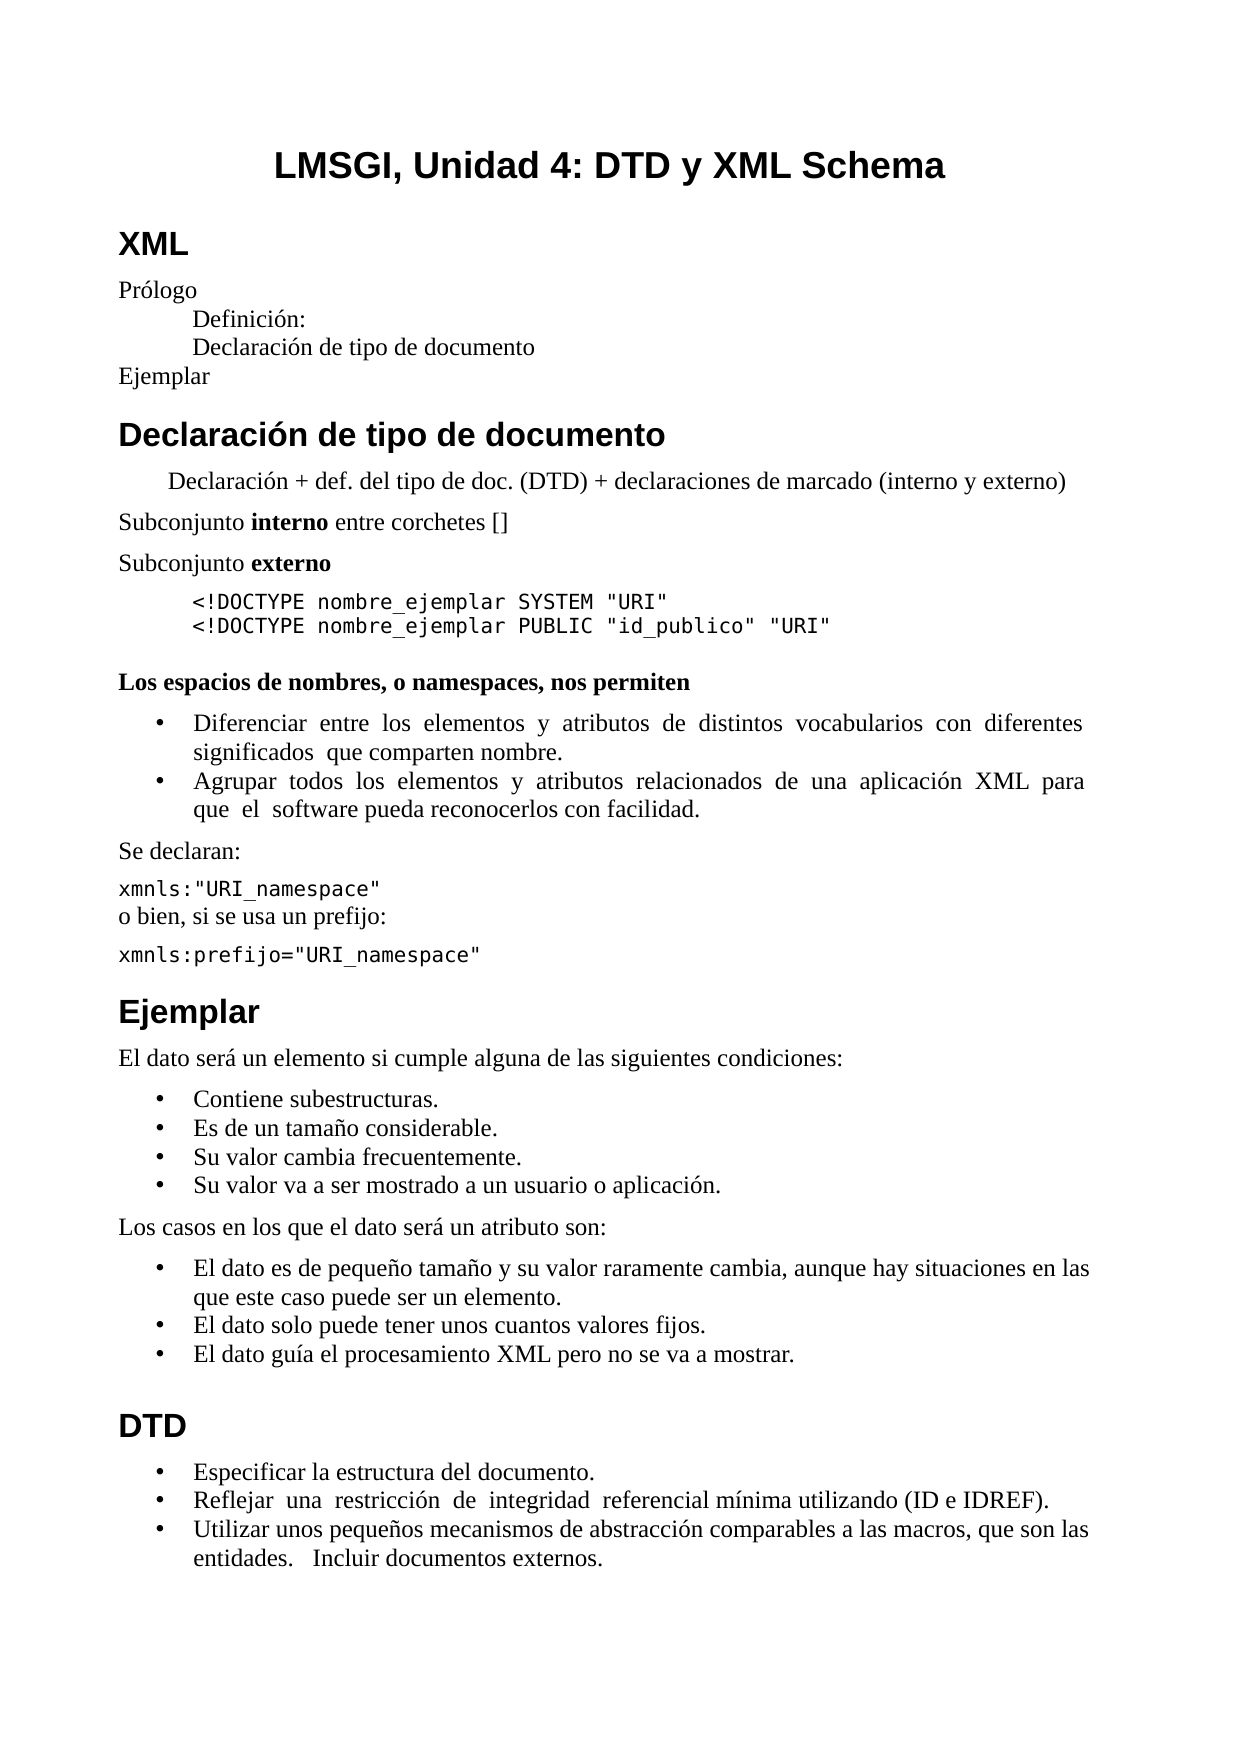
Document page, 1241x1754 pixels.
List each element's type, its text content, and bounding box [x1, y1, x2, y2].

text Ejemplar [118, 361, 1122, 390]
list Es de un tamaño considerable. [156, 1113, 1122, 1142]
text o bien, si se usa un prefijo: [118, 901, 1122, 930]
text Definición: [118, 304, 1122, 332]
text <!DOCTYPE nombre_ejemplar SYSTEM "URI" [192, 590, 1122, 614]
list Especificar la estructura del documento. [156, 1457, 1122, 1485]
list Utilizar unos pequeños mecanismos de abstracción comparables a las macros, que son las entidades. Incluir documentos externos. [156, 1514, 1122, 1572]
text Los espacios de nombres, o namespaces, nos permiten [118, 638, 1122, 696]
text Subconjunto interno entre corchetes [] [118, 507, 1122, 536]
text El dato será un elemento si cumple alguna de las siguientes condiciones: [118, 1043, 1122, 1072]
list Agrupar todos los elementos y atributos relacionados de una aplicación XML para que el software pueda reconocerlos con facilidad. [156, 766, 1122, 823]
text Declaración de tipo de documento [118, 332, 1122, 361]
list Diferenciar entre los elementos y atributos de distintos vocabularios con diferentes significados que comparten nombre. [156, 708, 1122, 766]
text <!DOCTYPE nombre_ejemplar PUBLIC "id_publico" "URI" [192, 614, 1122, 638]
text Los casos en los que el dato será un atributo son: [118, 1212, 1122, 1241]
text xmnls:"URI_namespace" [118, 877, 1122, 901]
title LMSGI, Unidad 4: DTD y XML Schema [118, 143, 1122, 186]
subtitle Declaración de tipo de documento [118, 415, 1122, 453]
text xmnls:prefijo="URI_namespace" [118, 943, 1122, 967]
text Subconjunto externo [118, 548, 1122, 577]
subtitle XML [118, 224, 1122, 262]
list Reflejar una restricción de integridad referencial mínima utilizando (ID e IDREF). [156, 1485, 1122, 1514]
text Prólogo [118, 275, 1122, 304]
list El dato guía el procesamiento XML pero no se va a mostrar. [156, 1339, 1122, 1368]
subtitle Ejemplar [118, 992, 1122, 1031]
list El dato es de pequeño tamaño y su valor raramente cambia, aunque hay situaciones en las que este caso puede ser un elemento. [156, 1253, 1122, 1311]
list El dato solo puede tener unos cuantos valores fijos. [156, 1311, 1122, 1339]
list Su valor cambia frecuentemente. [156, 1142, 1122, 1171]
list Su valor va a ser mostrado a un usuario o aplicación. [156, 1171, 1122, 1199]
list Contiene subestructuras. [156, 1084, 1122, 1113]
text Declaración + def. del tipo de doc. (DTD) + declaraciones de marcado (interno y externo) [118, 466, 1122, 495]
text Se declaran: [118, 836, 1122, 864]
subtitle DTD [118, 1406, 1122, 1444]
